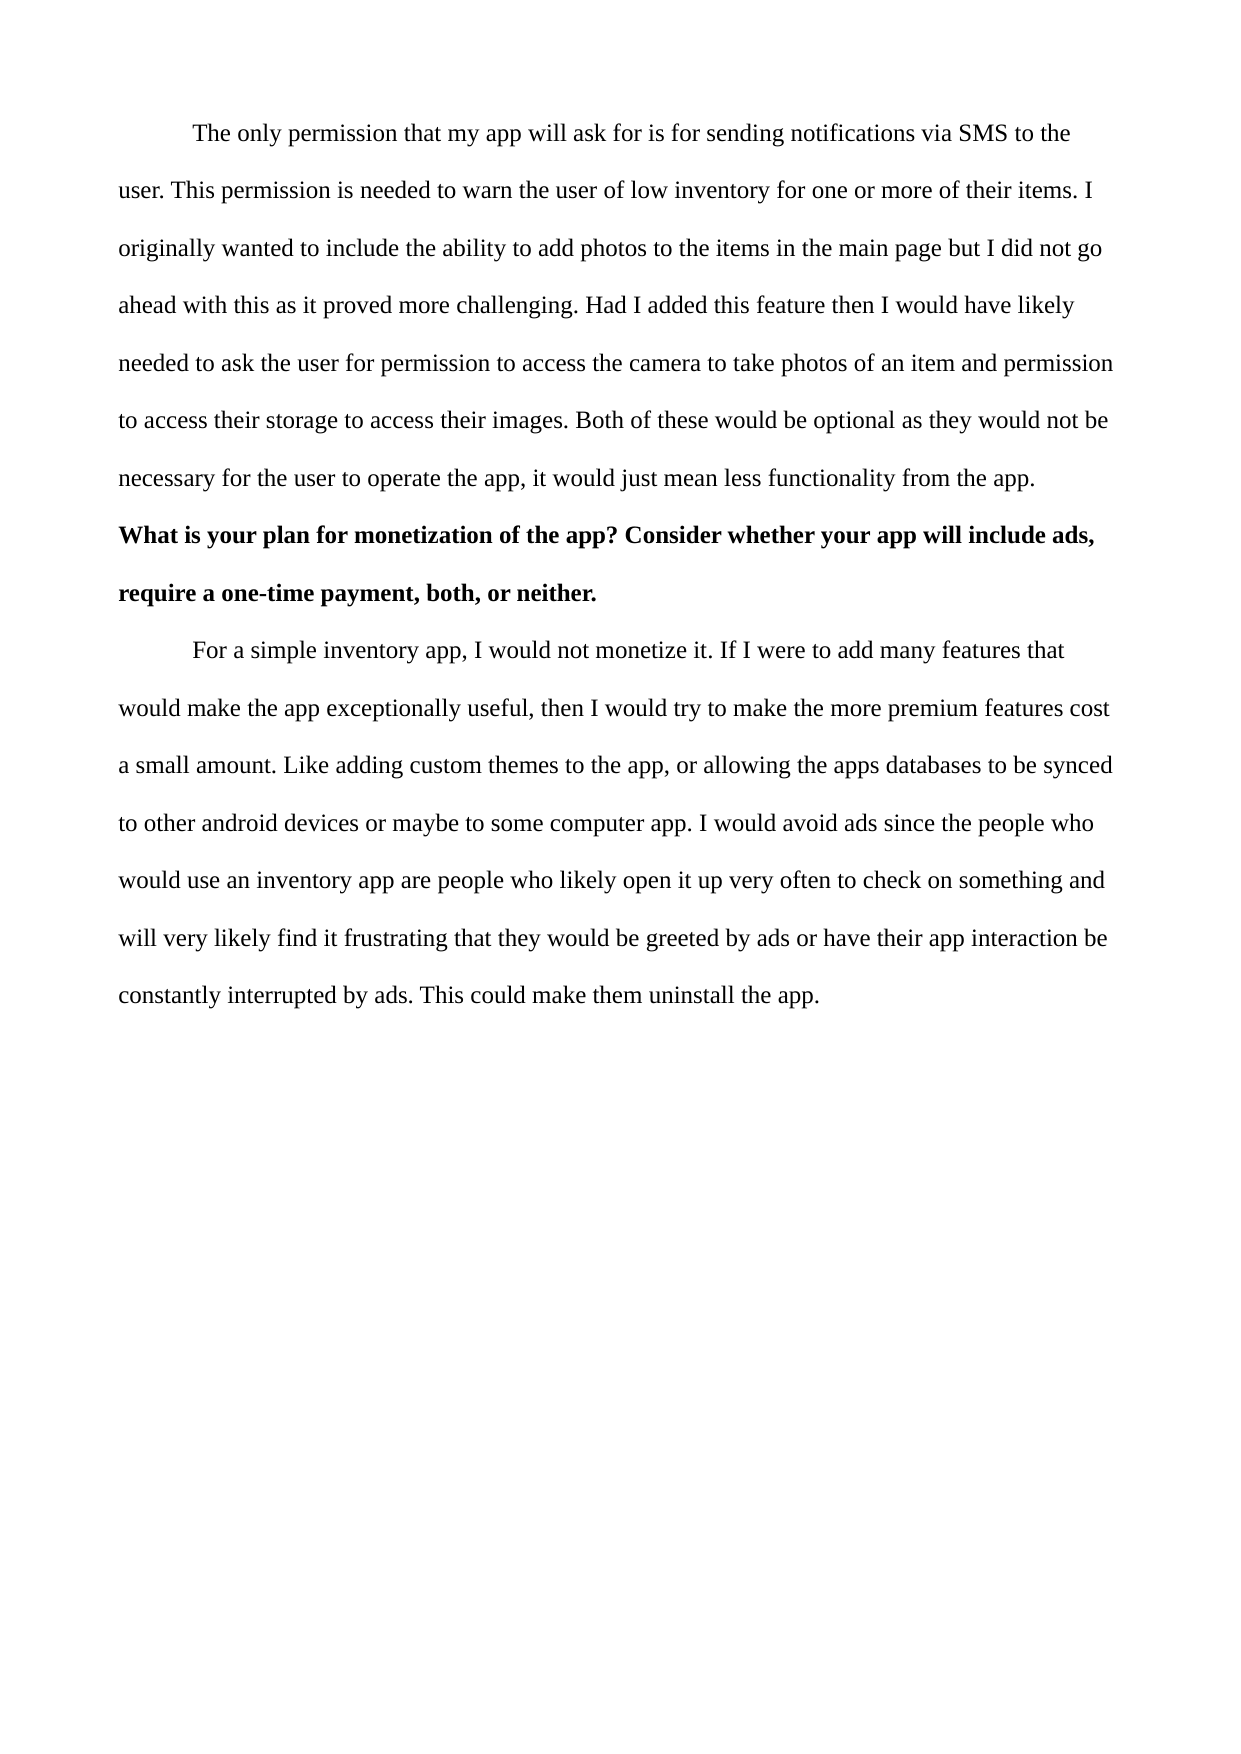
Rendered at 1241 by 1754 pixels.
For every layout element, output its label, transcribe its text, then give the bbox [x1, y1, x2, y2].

text What is your plan for monetization of the app? Consider whether your app will include ads, require a one-time payment, both, or neither. [118, 521, 1122, 607]
text For a simple inventory app, I would not monetize it. If I were to add many features that would make the app exceptionally useful, then I would try to make the more premium features cost a small amount. Like adding custom themes to the app, or allowing the apps databases to be synced to other android devices or maybe to some computer app. I would avoid ads since the people who would use an inventory app are people who likely open it up very often to check on something and will very likely find it frustrating that they would be greeted by ads or have their app interaction be constantly interrupted by ads. This could make them uninstall the app. [118, 636, 1122, 1009]
text The only permission that my app will ask for is for sending notifications via SMS to the user. This permission is needed to warn the user of low inventory for one or more of their items. I originally wanted to include the ability to add photos to the items in the main page but I did not go ahead with this as it proved more challenging. Had I added this feature then I would have likely needed to ask the user for permission to access the camera to take photos of an item and permission to access their storage to access their images. Both of these would be optional as they would not be necessary for the user to operate the app, it would just mean less functionality from the app. [118, 118, 1122, 492]
